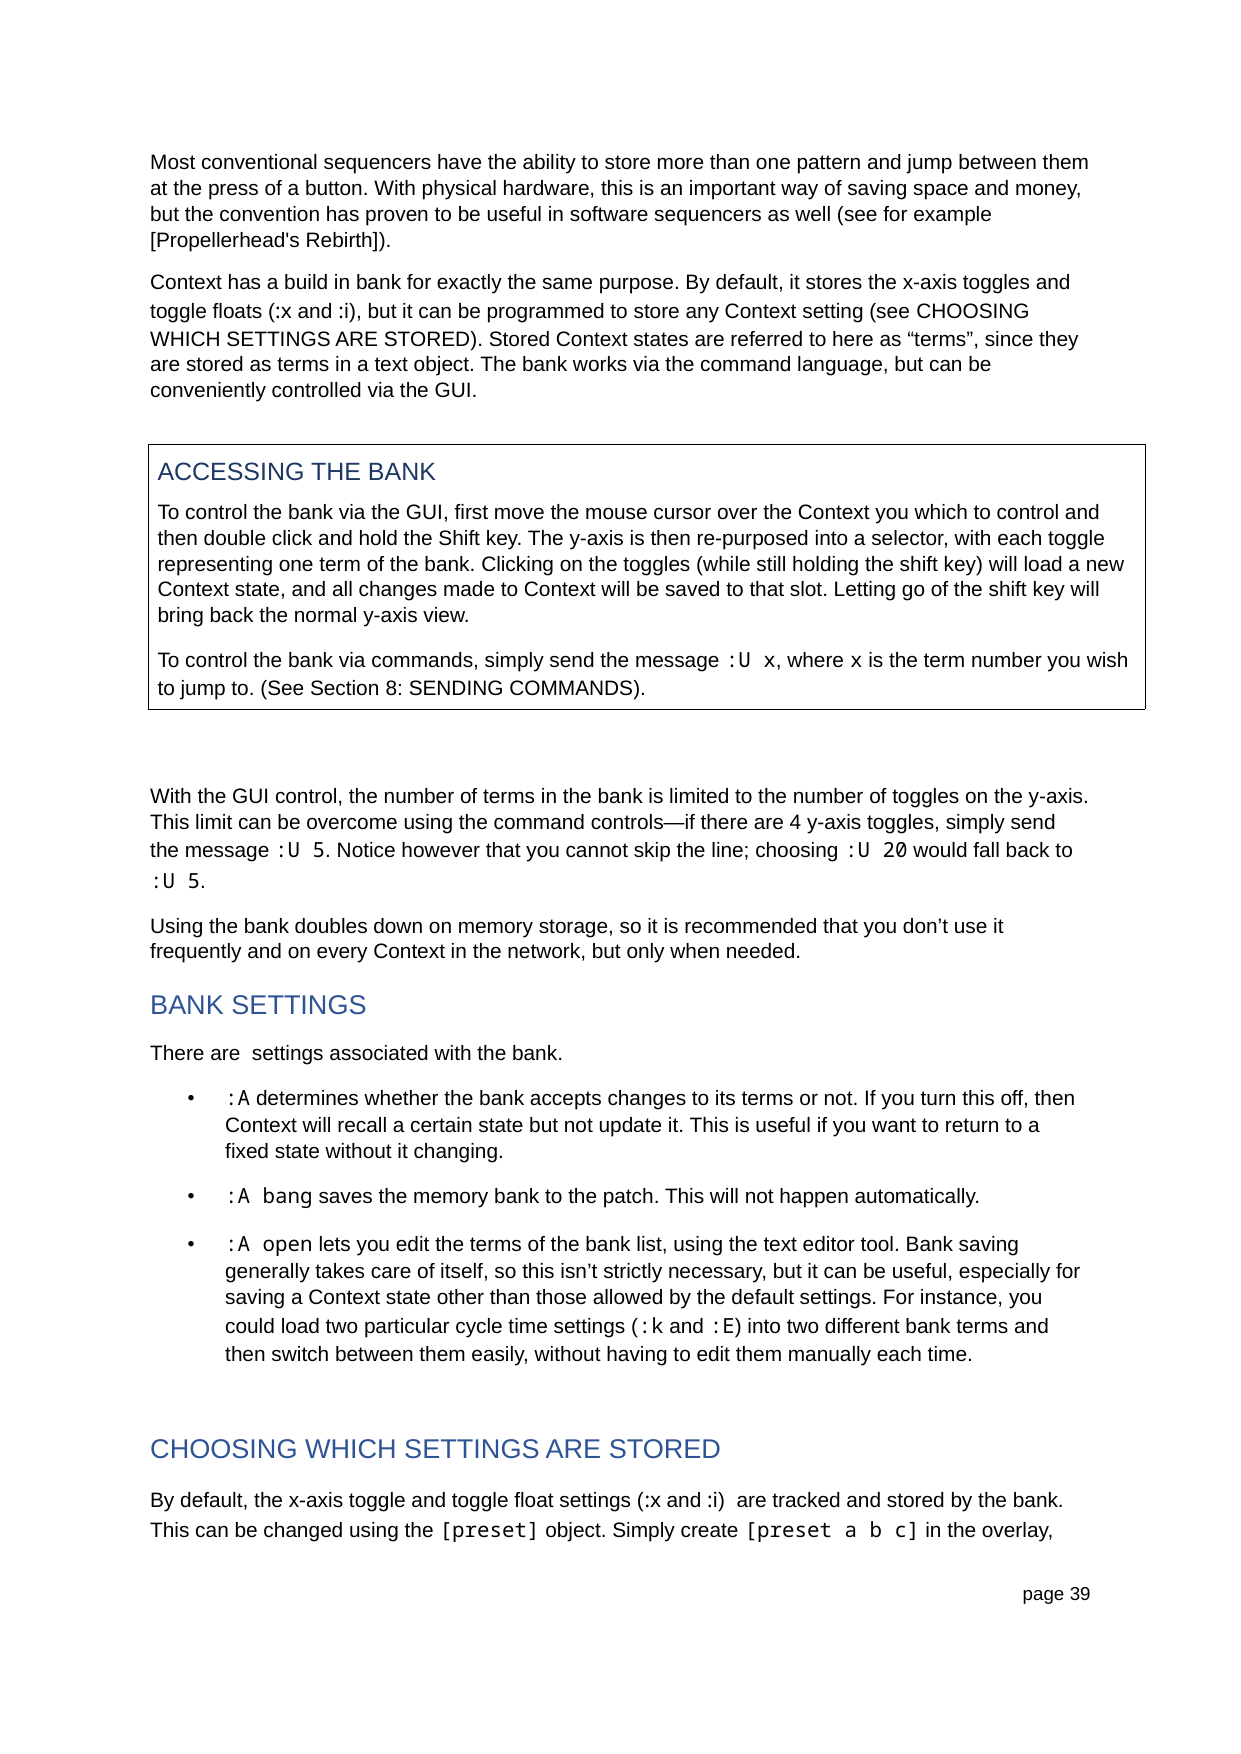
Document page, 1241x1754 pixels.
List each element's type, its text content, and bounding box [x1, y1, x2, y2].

subtitle CHOOSING WHICH SETTINGS ARE STORED [150, 1433, 1090, 1464]
text By default, the x-axis toggle and toggle float settings (:x and :i) are tracked and stored by the bank. This can be changed using the [preset] object. Simply create [preset a b c] in the overlay, [150, 1485, 1090, 1544]
text Context has a build in bank for exactly the same purpose. By default, it stores the x-axis toggles and toggle floats (:x and :i), but it can be programmed to store any Context setting (see CHOOSING WHICH SETTINGS ARE STORED). Stored Context states are referred to here as “terms”, since they are stored as terms in a text object. The bank works via the command language, but can be conveniently controlled via the GUI. [150, 270, 1090, 402]
text To control the bank via the GUI, first move the mouse cursor over the Context you which to control and then double click and hold the Shift key. The y-axis is then re-purposed into a selector, with each toggle representing one term of the bank. Clicking on the toggles (while still holding the shift key) will load a new Context state, and all changes made to Context will be saved to that slot. Letting go of the shift key will bring back the normal y-axis view. [157, 500, 1136, 627]
list :A determines whether the bank accepts changes to its terms or not. If you turn this off, then Context will recall a certain state but not update it. This is useful if you want to return to a fixed state without it changing. [187, 1083, 1090, 1163]
subtitle BANK SETTINGS [150, 989, 1090, 1020]
text Most conventional sequencers have the ability to store more than one pattern and jump between them at the press of a button. With physical hardware, this is an important way of saving space and money, but the convention has proven to be useful in software sequencers as well (see for example [Propellerhead's Rebirth]). [150, 150, 1090, 251]
text Using the bank doubles down on memory storage, so it is recommended that you don’t use it frequently and on every Context in the network, but only when needed. [150, 913, 1090, 963]
text To control the bank via commands, simply send the message :U x, where x is the term number you wish to jump to. (See Section 8: SENDING COMMANDS). [157, 646, 1136, 700]
list :A bang saves the memory bank to the patch. This will not happen automatically. [187, 1181, 1090, 1210]
subtitle ACCESSING THE BANK [157, 457, 1136, 486]
text There are settings associated with the bank. [150, 1040, 1090, 1064]
text With the GUI control, the number of terms in the bank is limited to the number of toggles on the y-axis. This limit can be overcome using the command controls—if there are 4 y-axis toggles, simply send the message :U 5. Notice however that you cannot skip the line; choosing :U 20 would fall back to :U 5. [150, 784, 1090, 895]
list :A open lets you edit the terms of the bank list, using the text editor tool. Bank saving generally takes care of itself, so this isn’t strictly necessary, but it can be useful, especially for saving a Context state other than those allowed by the default settings. For instance, you could load two particular cycle time settings (:k and :E) into two different bank terms and then switch between them easily, without having to edit them manually each time. [187, 1229, 1090, 1365]
